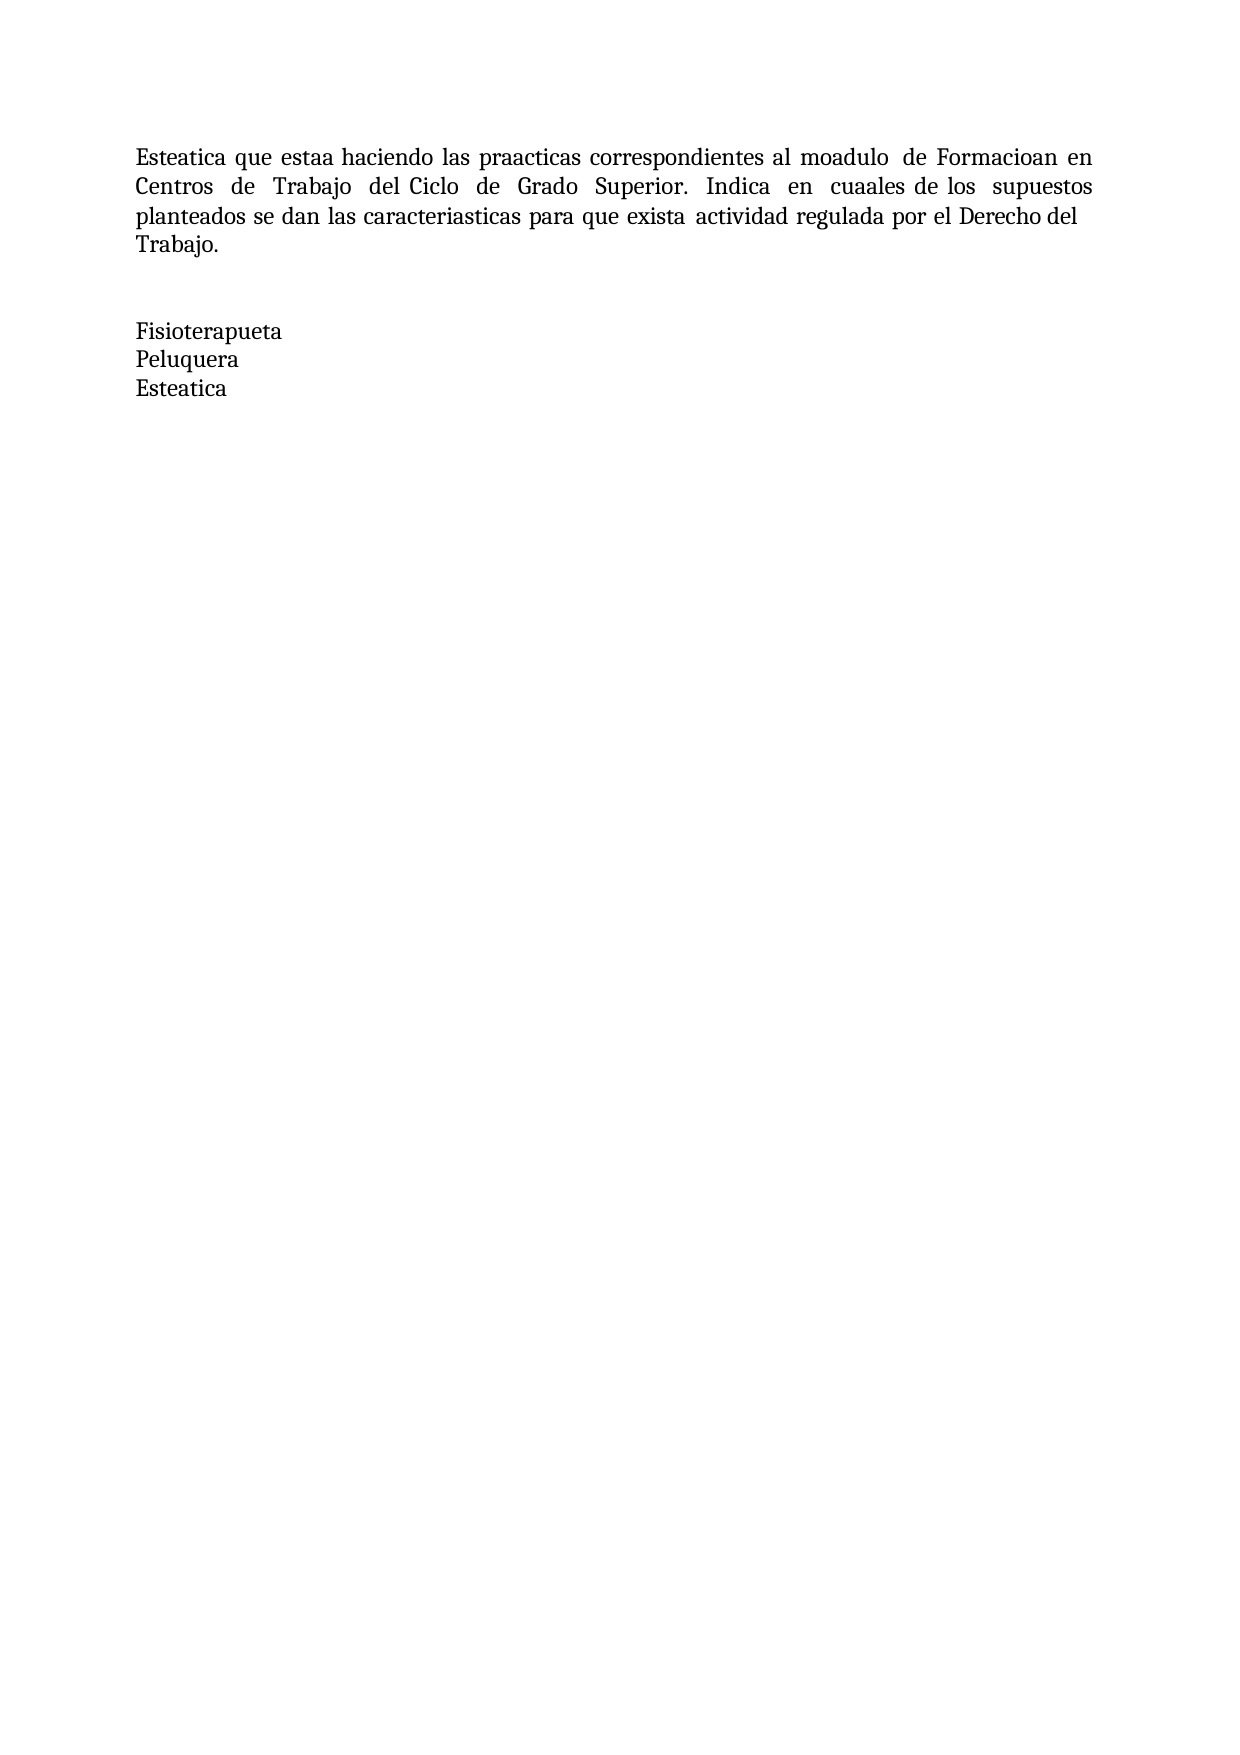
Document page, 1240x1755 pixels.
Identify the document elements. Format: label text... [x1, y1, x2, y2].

list Trabajo. [135, 230, 1093, 259]
text Fisioterapueta [135, 317, 1093, 345]
text Esteatica [135, 374, 1093, 403]
text Peluquera [135, 345, 1093, 374]
list Esteatica que estaa haciendo las praacticas correspondientes al moadulo de Formacioan en Centros de Trabajo del Ciclo de Grado Superior. Indica en cuaales de los supuestos planteados se dan las caracteriasticas para que exista actividad regulada por el Derecho del [135, 142, 1093, 230]
